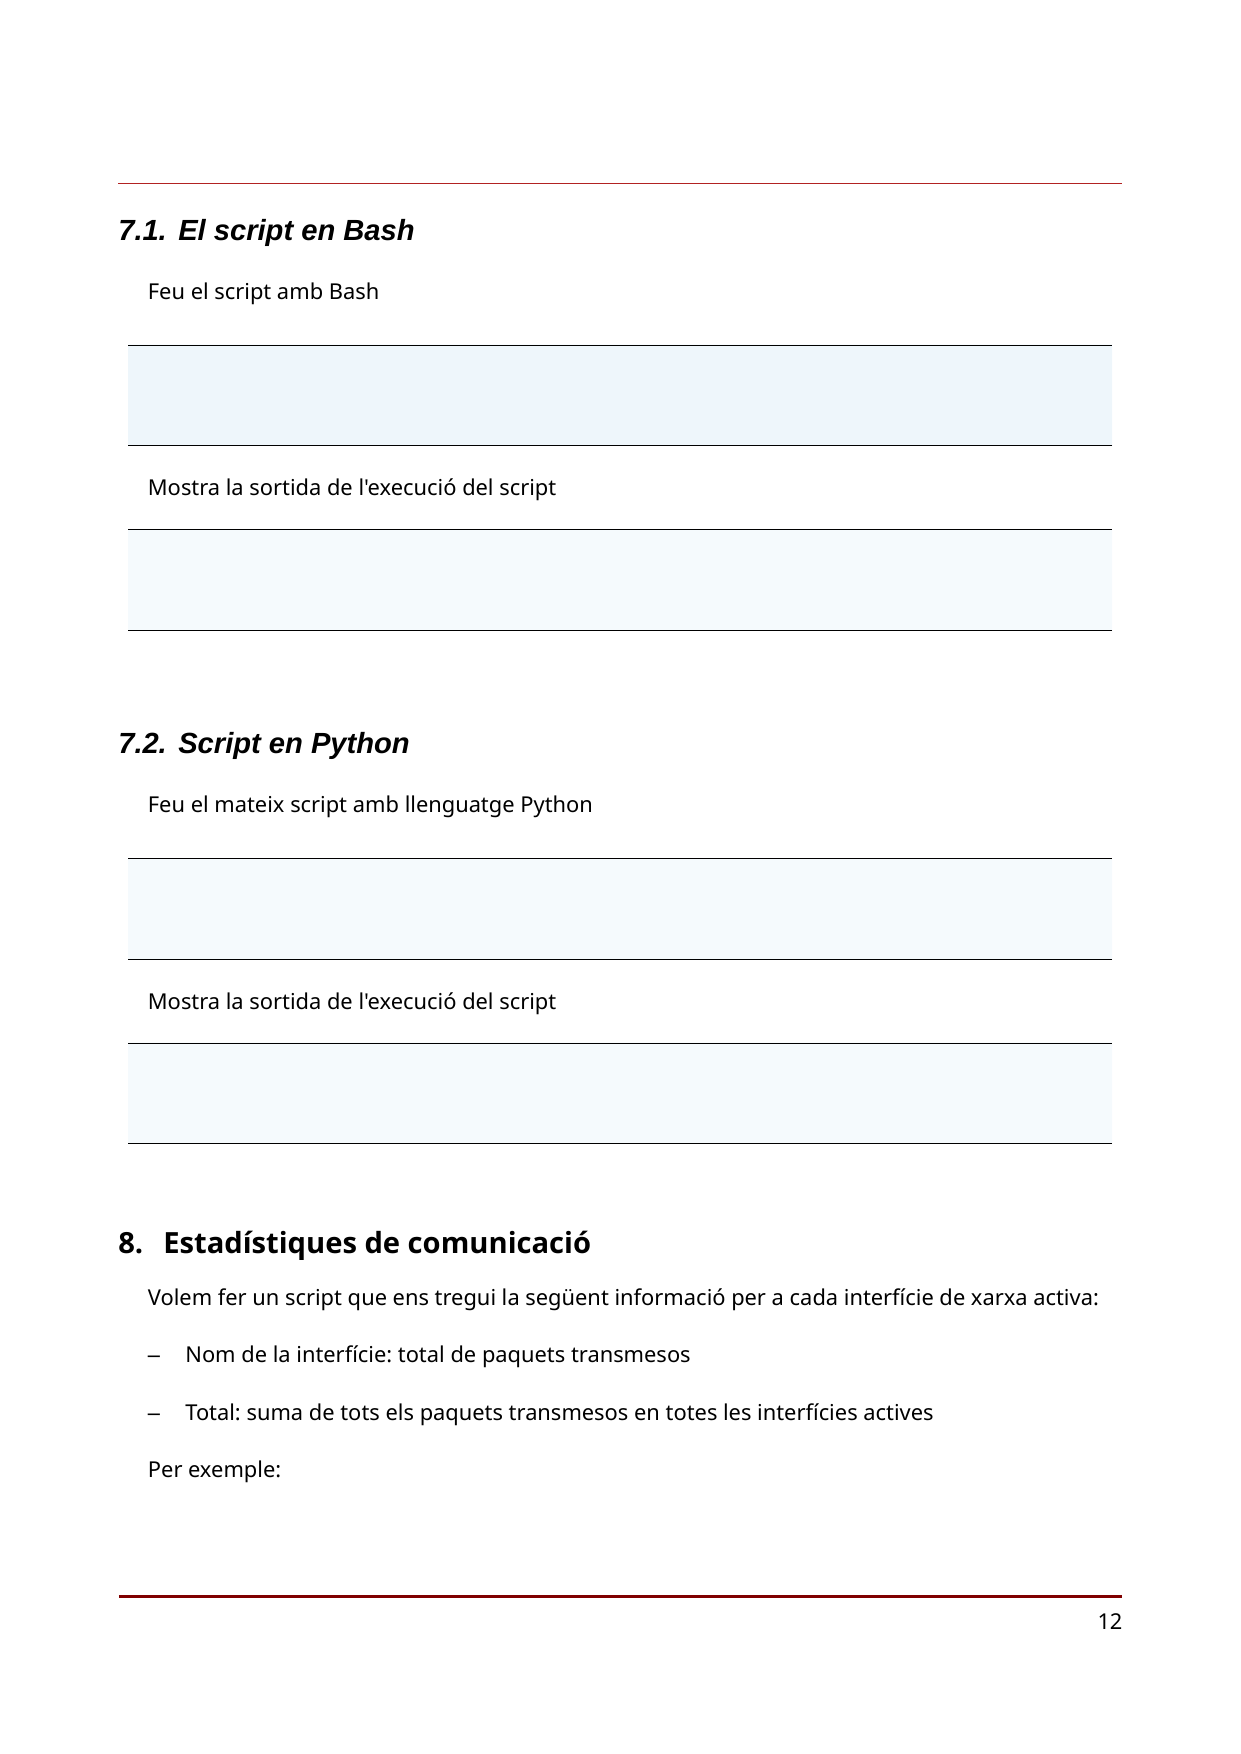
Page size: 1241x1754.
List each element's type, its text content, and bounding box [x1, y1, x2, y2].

subtitle Script en Python [118, 726, 1122, 760]
subtitle Estadístiques de comunicació [118, 1222, 1122, 1262]
text Volem fer un script que ens tregui la següent informació per a cada interfície de xarxa activa: [118, 1282, 1122, 1312]
text Feu el mateix script amb llenguatge Python [118, 789, 1122, 819]
subtitle El script en Bash [118, 213, 1122, 246]
text Mostra la sortida de l'execució del script [118, 333, 1122, 502]
text Feu el script amb Bash [118, 276, 1122, 305]
text Mostra la sortida de l'execució del script [118, 846, 1122, 1016]
text Per exemple: [118, 1454, 1122, 1483]
list Total: suma de tots els paquets transmesos en totes les interfícies actives [118, 1396, 1122, 1426]
list Nom de la interfície: total de paquets transmesos [118, 1339, 1122, 1369]
